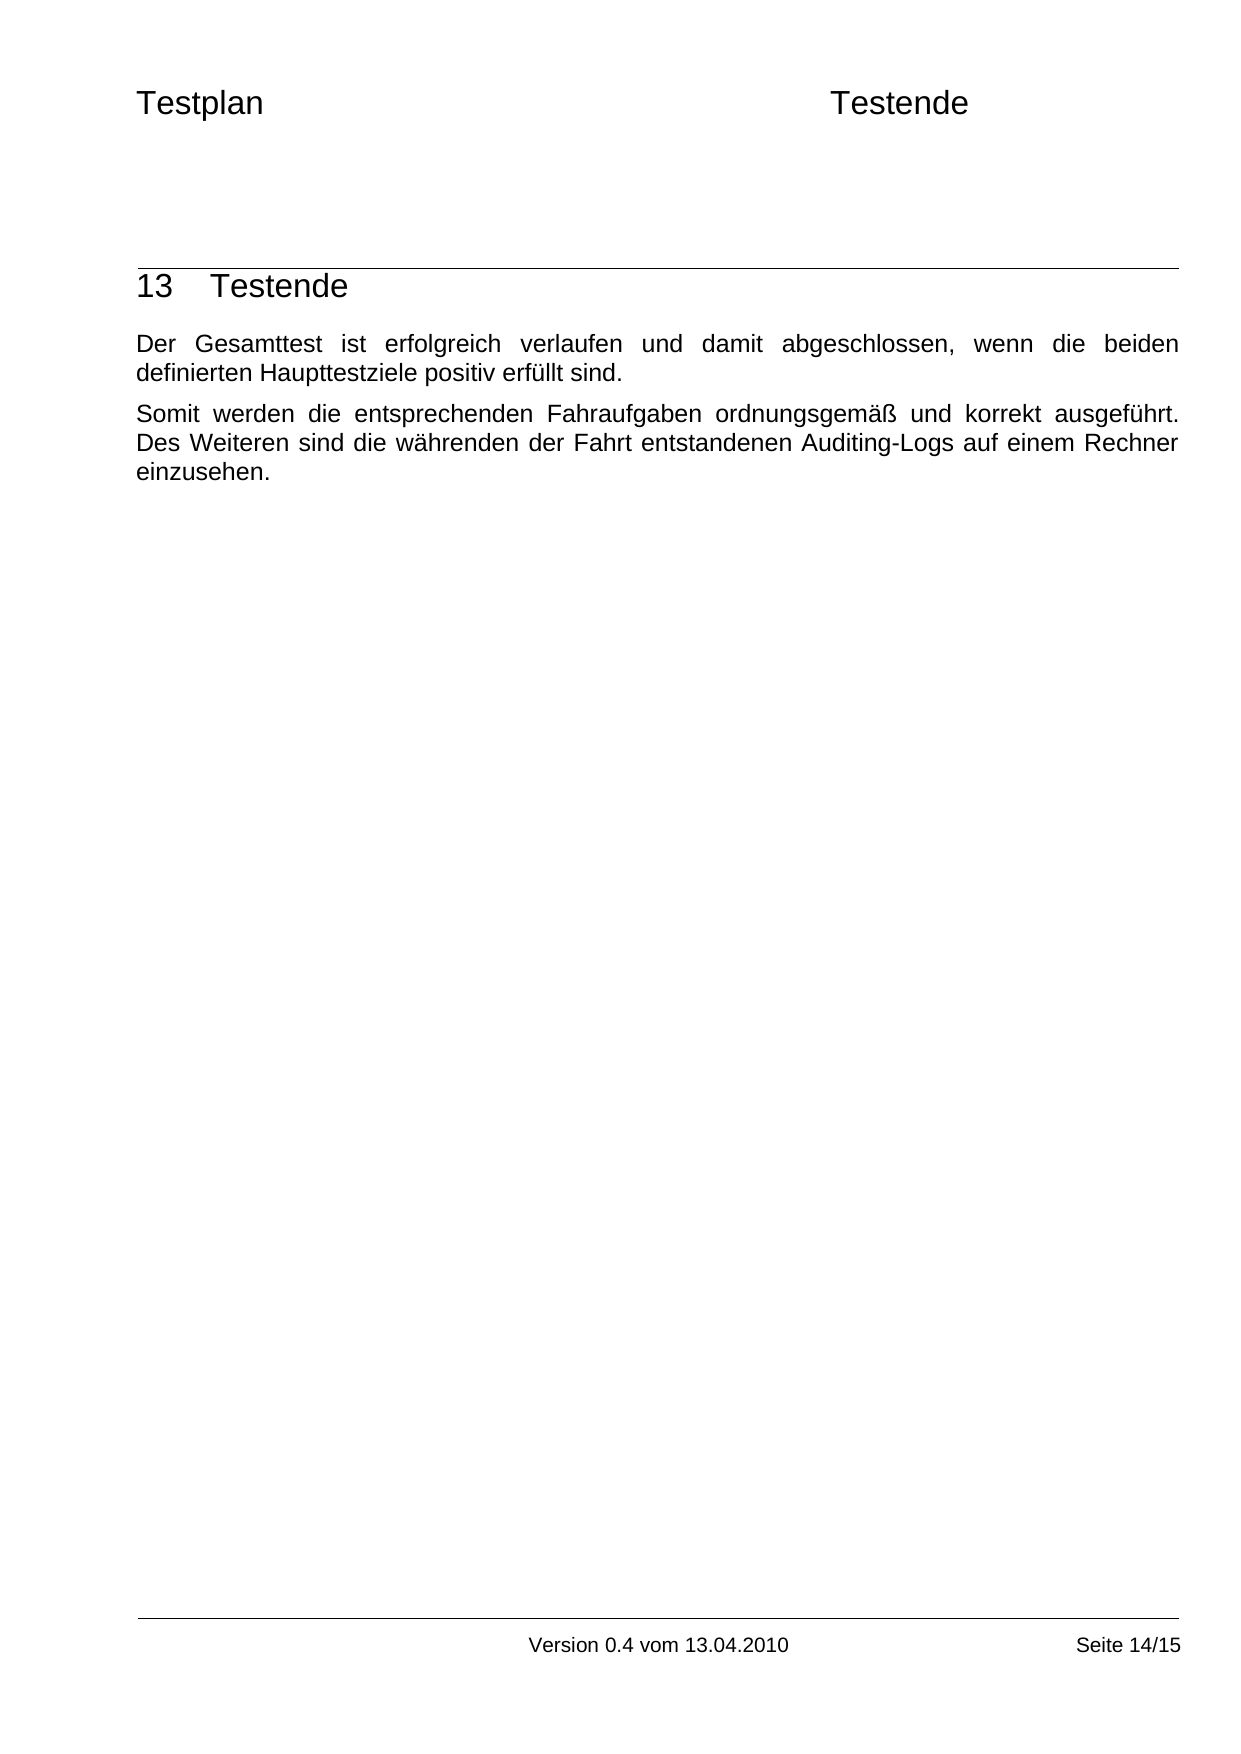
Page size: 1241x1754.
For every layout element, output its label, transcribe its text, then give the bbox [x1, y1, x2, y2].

text Somit werden die entsprechenden Fahraufgaben ordnungsgemäß und korrekt ausgeführt. Des Weiteren sind die währenden der Fahrt entstandenen Auditing-Logs auf einem Rechner einzusehen. [136, 399, 1181, 486]
subtitle Testende [136, 289, 1181, 304]
text Der Gesamttest ist erfolgreich verlaufen und damit abgeschlossen, wenn die beiden definierten Haupttestziele positiv erfüllt sind. [136, 329, 1181, 387]
